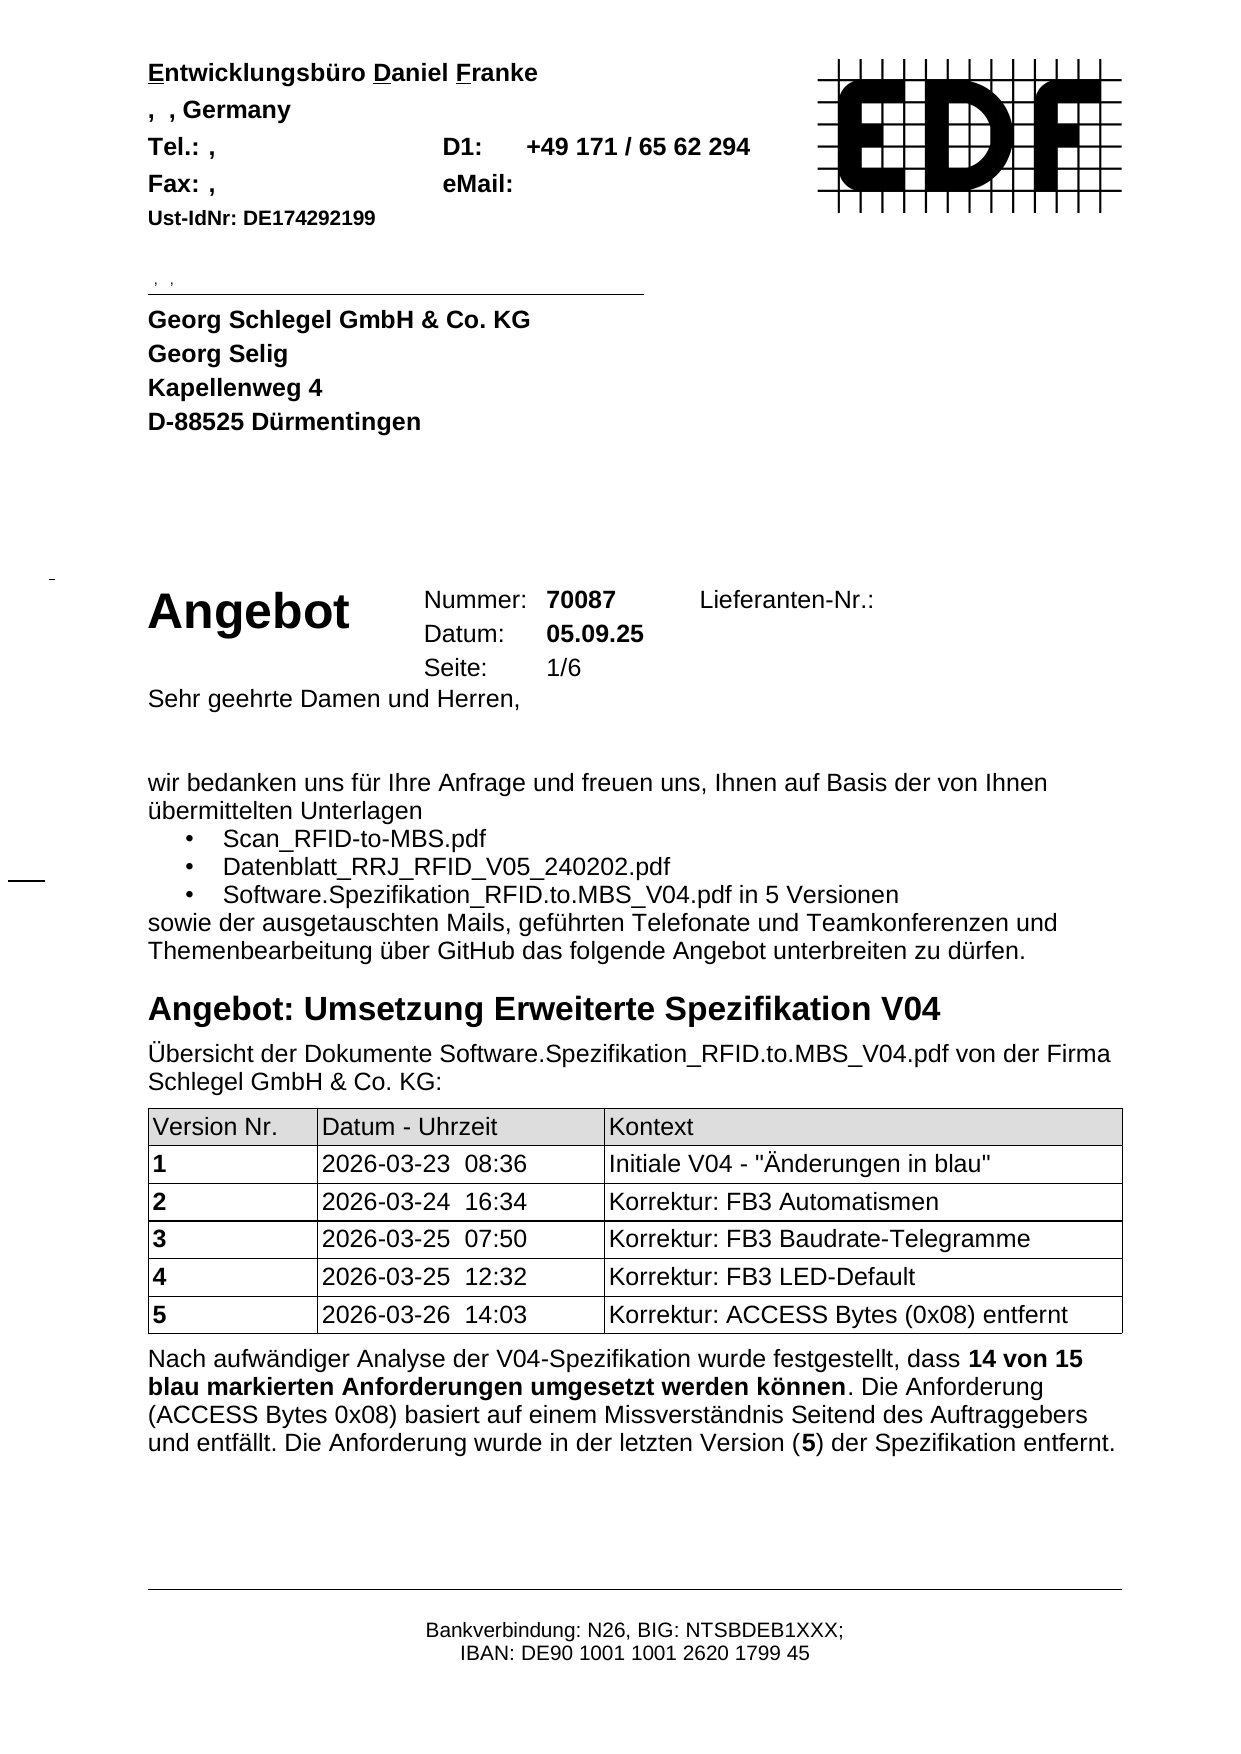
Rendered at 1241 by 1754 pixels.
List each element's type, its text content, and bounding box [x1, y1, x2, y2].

text Ust-IdNr: DE174292199 [148, 207, 1122, 230]
table_cell 4 [149, 1259, 317, 1296]
table_cell Korrektur: FB3 Baudrate-Telegramme [605, 1222, 1122, 1258]
table_header Version Nr. [149, 1109, 317, 1145]
table_cell Initiale V04 - "Änderungen in blau" [605, 1146, 1122, 1183]
picture [817, 59, 1122, 213]
text Sehr geehrte Damen und Herren, [148, 685, 1122, 713]
text Georg Selig [148, 340, 644, 368]
text Fax: 0771-8989420, eMail: franke@edf-online.de [148, 170, 817, 198]
table_cell [696, 651, 923, 685]
text Georg Schlegel GmbH & Co. KG [148, 306, 644, 333]
table_cell Seite: [421, 651, 543, 685]
table_header 70087 [543, 583, 696, 617]
text Entwicklungsbüro Daniel Franke, Wiesenstr. 1, 78166 Donaueschingen [148, 266, 644, 294]
text Nach aufwändiger Analyse der V04-Spezifikation wurde festgestellt, dass 14 von 15 blau markierten Anforderungen umgesetzt werden können. Die Anforderung (ACCESS Bytes 0x08) basiert auf einem Missverständnis Seitend des Auftraggebers und entfällt. Die Anforderung wurde in der letzten Version (5) der Spezifikation entfernt. [148, 1345, 1122, 1457]
text Kapellenweg 4 [148, 374, 644, 402]
table_cell 1/6 [543, 651, 696, 685]
table_cell Korrektur: FB3 Automatismen [605, 1184, 1122, 1220]
table_cell 1 [149, 1146, 317, 1183]
table_header Datum - Uhrzeit [318, 1109, 604, 1145]
table_cell [696, 617, 923, 651]
text sowie der ausgetauschten Mails, geführten Telefonate und Teamkonferenzen und Themenbearbeitung über GitHub das folgende Angebot unterbreiten zu dürfen. [148, 909, 1122, 965]
text D-88525 Dürmentingen [148, 408, 644, 436]
table_cell 5 [149, 1297, 317, 1333]
list Software.Spezifikation_RFID.to.MBS_V04.pdf in 5 Versionen [185, 881, 1122, 909]
table_cell 2026-03-25 12:32 [318, 1259, 604, 1296]
table_cell Datum: [421, 617, 543, 651]
text Entwicklungsbüro Daniel Franke [148, 59, 817, 87]
table_header Nummer: [421, 583, 543, 617]
table_cell [923, 651, 1122, 685]
table_header Lieferanten-Nr.: [696, 583, 923, 617]
table_cell Korrektur: ACCESS Bytes (0x08) entfernt [605, 1297, 1122, 1333]
subtitle Angebot: Umsetzung Erweiterte Spezifikation V04 [148, 990, 1122, 1027]
list Datenblatt_RRJ_RFID_V05_240202.pdf [185, 853, 1122, 881]
table_cell 2026-03-23 08:36 [318, 1146, 604, 1183]
table_header Angebot [148, 583, 421, 685]
table_cell 05.09.25 [543, 617, 696, 651]
table_cell 2 [149, 1184, 317, 1220]
text Tel.: 0771-8989486, D1: +49 171 / 65 62 294 [148, 133, 817, 161]
table_cell 2026-03-24 16:34 [318, 1184, 604, 1220]
text Wiesenstr. 1, 78166 Donaueschingen, Germany [148, 96, 817, 124]
table_cell [923, 617, 1122, 651]
table_cell 3 [149, 1222, 317, 1258]
text Übersicht der Dokumente Software.Spezifikation_RFID.to.MBS_V04.pdf von der Firma Schlegel GmbH & Co. KG: [148, 1040, 1122, 1096]
table_header Kontext [605, 1109, 1122, 1145]
table_cell 2026-03-26 14:03 [318, 1297, 604, 1333]
table_cell Korrektur: FB3 LED-Default [605, 1259, 1122, 1296]
table_header [923, 583, 1122, 617]
list Scan_RFID-to-MBS.pdf [185, 825, 1122, 853]
table_cell 2026-03-25 07:50 [318, 1222, 604, 1258]
text wir bedanken uns für Ihre Anfrage und freuen uns, Ihnen auf Basis der von Ihnen übermittelten Unterlagen [148, 769, 1122, 825]
